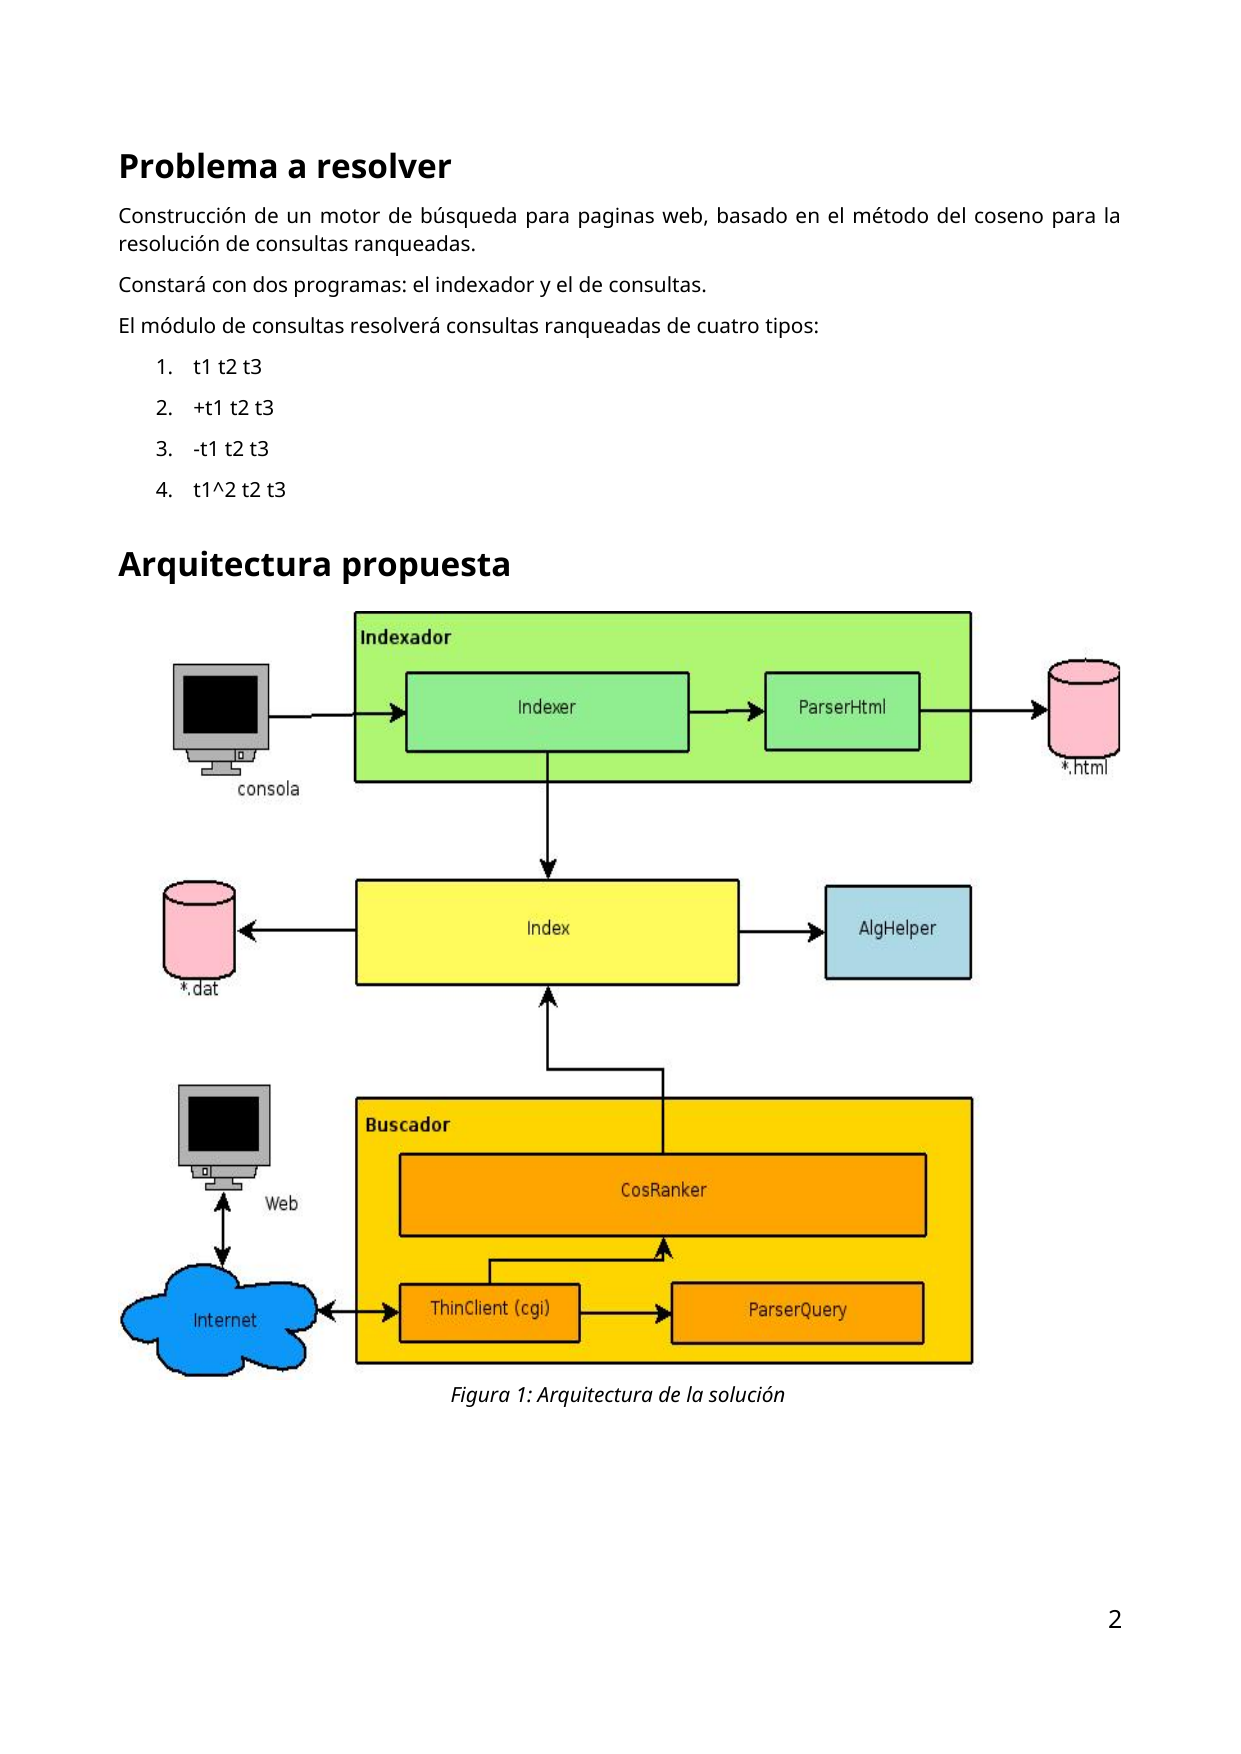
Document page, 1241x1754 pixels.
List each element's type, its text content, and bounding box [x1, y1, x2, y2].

text Construcción de un motor de búsqueda para paginas web, basado en el método del coseno para la resolución de consultas ranqueadas. [118, 201, 1122, 258]
list t1^2 t2 t3 [156, 475, 1122, 503]
text Figura 1: Arquitectura de la solución [118, 1380, 1120, 1408]
subtitle Arquitectura propuesta [118, 541, 1122, 586]
list -t1 t2 t3 [156, 434, 1122, 463]
text El módulo de consultas resolverá consultas ranqueadas de cuatro tipos: [118, 311, 1122, 340]
picture [118, 611, 1121, 1380]
subtitle Problema a resolver [118, 143, 1122, 188]
list t1 t2 t3 [156, 352, 1122, 381]
text Constará con dos programas: el indexador y el de consultas. [118, 270, 1122, 299]
list +t1 t2 t3 [156, 393, 1122, 422]
